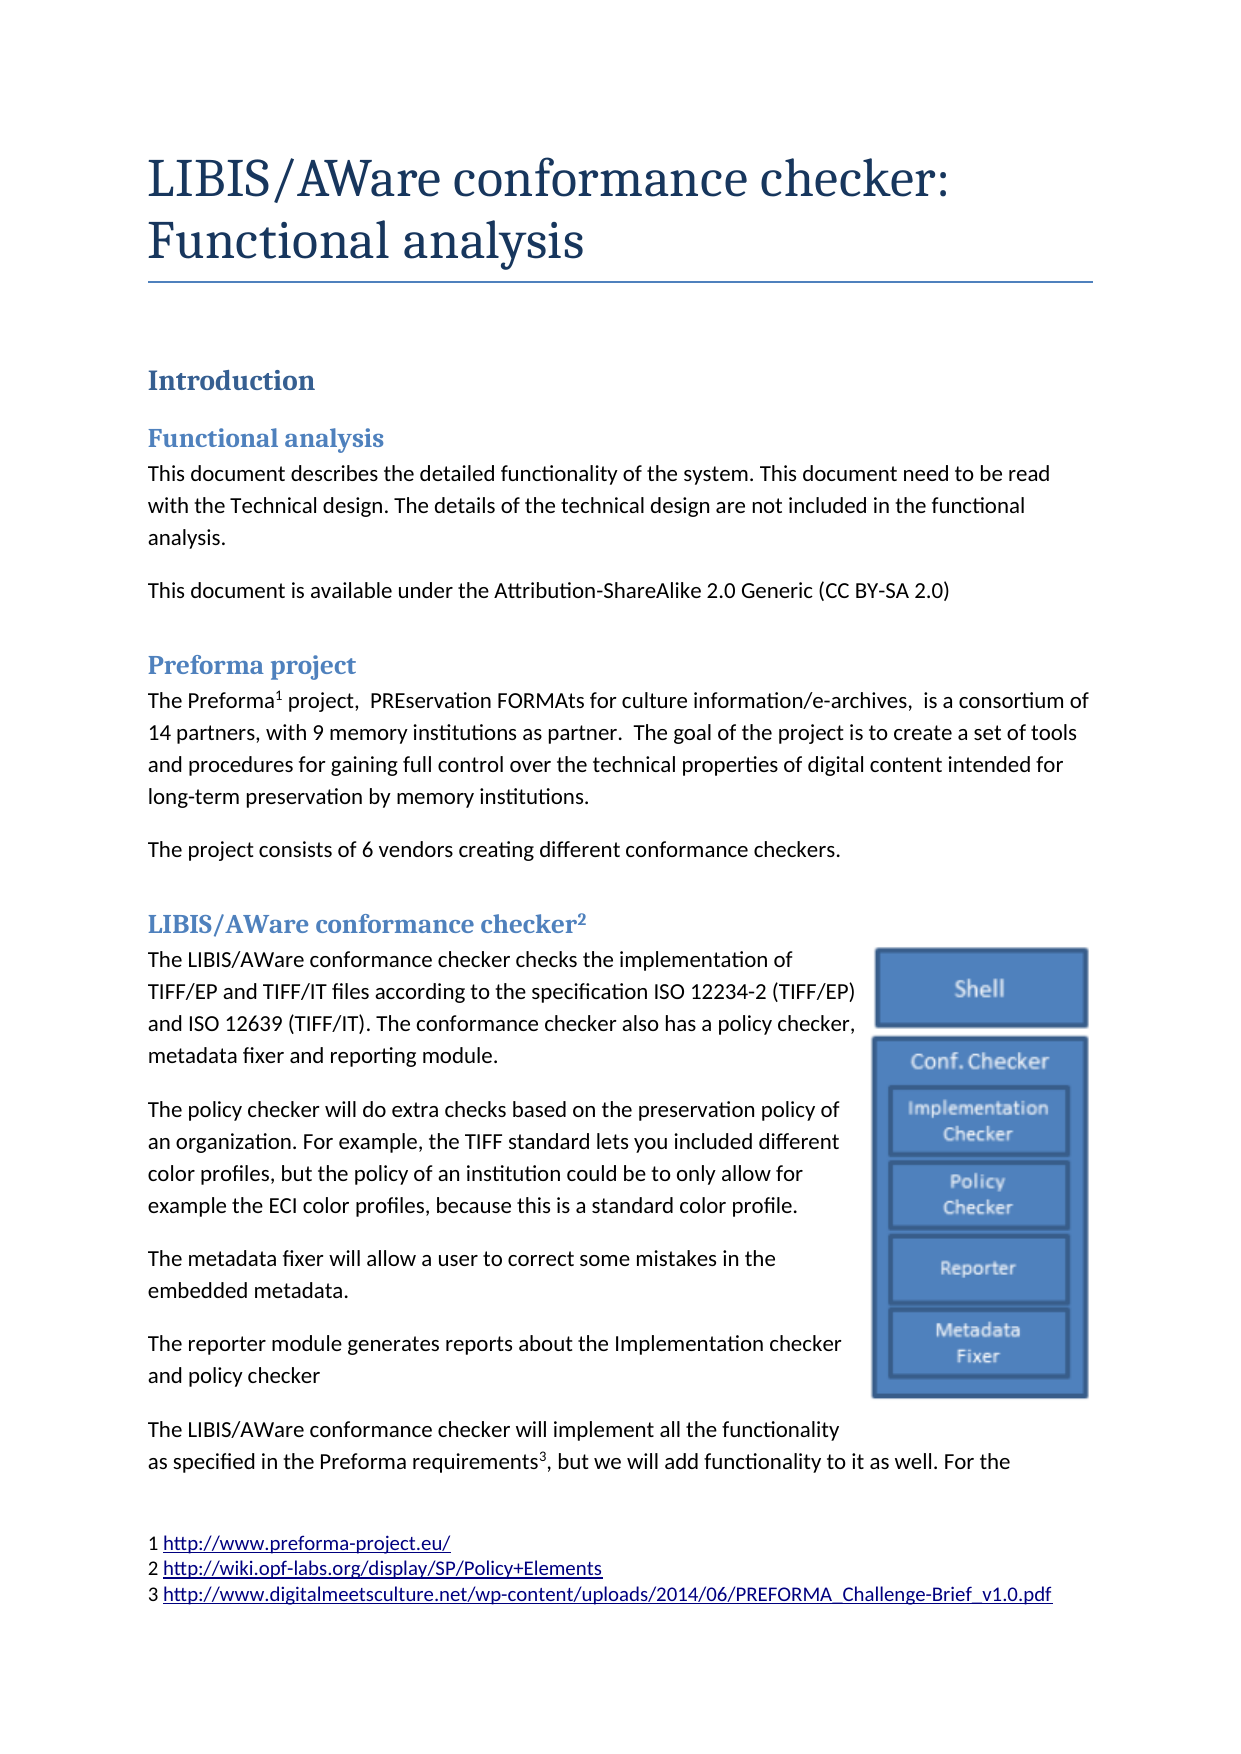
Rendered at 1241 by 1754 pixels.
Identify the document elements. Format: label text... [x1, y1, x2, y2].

text The LIBIS/AWare conformance checker checks the implementation of TIFF/EP and TIFF/IT files according to the specification ISO 12234-2 (TIFF/EP) and ISO 12639 (TIFF/IT). The conformance checker also has a policy checker, metadata fixer and reporting module. [148, 945, 865, 1070]
title LIBIS/AWare conformance checker: Functional analysis [148, 148, 1093, 281]
text The reporter module generates reports about the Implementation checker and policy checker [148, 1329, 865, 1390]
subtitle Functional analysis [148, 423, 1093, 454]
subtitle Introduction [148, 364, 1093, 397]
text http://www.digitalmeetsculture.net/wp-content/uploads/2014/06/PREFORMA_Challenge-Brief_v1.0.pdf [148, 1581, 1093, 1606]
text The project consists of 6 vendors creating different conformance checkers. [148, 836, 1093, 863]
text The Preforma project, PREservation FORMAts for culture information/e-archives, is a consortium of 14 partners, with 9 memory institutions as partner. The goal of the project is to create a set of tools and procedures for gaining full control over the technical properties of digital content intended for long-term preservation by memory institutions. [148, 686, 1093, 811]
text http://www.preforma-project.eu/ [148, 1530, 1093, 1556]
text The policy checker will do extra checks based on the preservation policy of an organization. For example, the TIFF standard lets you included different color profiles, but the policy of an institution could be to only allow for example the ECI color profiles, because this is a standard color profile. [148, 1095, 865, 1219]
text http://wiki.opf-labs.org/display/SP/Policy+Elements [148, 1556, 1093, 1581]
text The LIBIS/AWare conformance checker will implement all the functionality as specified in the Preforma requirements, but we will add functionality to it as well. For the [148, 1415, 1093, 1475]
text This document describes the detailed functionality of the system. This document need to be read with the Technical design. The details of the technical design are not included in the functional analysis. [148, 459, 1093, 551]
subtitle Preforma project [148, 650, 1093, 681]
picture [865, 936, 1103, 1419]
subtitle LIBIS/AWare conformance checker [148, 909, 1093, 941]
text This document is available under the Attribution-ShareAlike 2.0 Generic (CC BY-SA 2.0) [148, 576, 1093, 604]
text The metadata fixer will allow a user to correct some mistakes in the embedded metadata. [148, 1244, 865, 1304]
